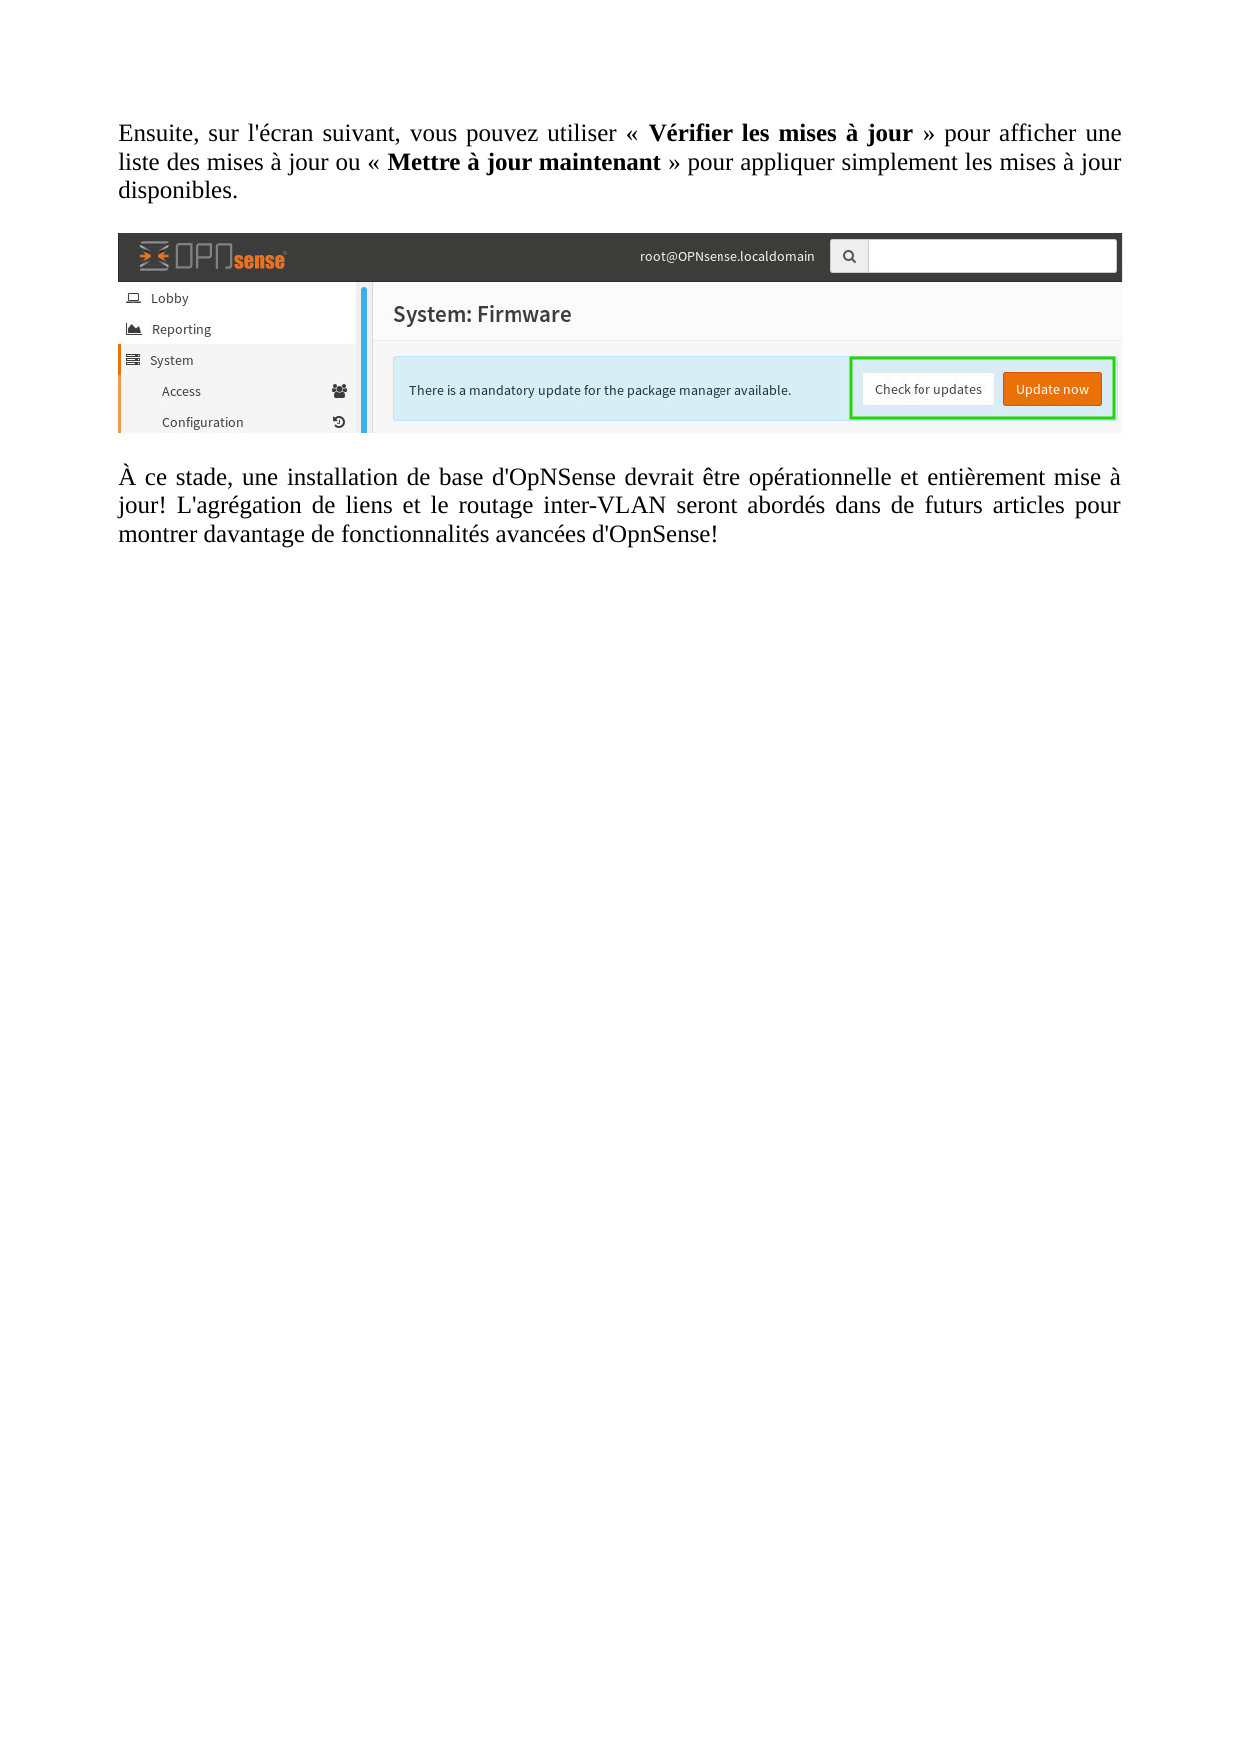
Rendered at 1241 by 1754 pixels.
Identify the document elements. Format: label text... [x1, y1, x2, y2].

text Ensuite, sur l'écran suivant, vous pouvez utiliser « Vérifier les mises à jour » pour afficher une liste des mises à jour ou « Mettre à jour maintenant » pour appliquer simplement les mises à jour disponibles. [118, 118, 1122, 204]
picture [118, 233, 1123, 433]
text À ce stade, une installation de base d'OpNSense devrait être opérationnelle et entièrement mise à jour! L'agrégation de liens et le routage inter-VLAN seront abordés dans de futurs articles pour montrer davantage de fonctionnalités avancées d'OpnSense! [118, 462, 1122, 548]
